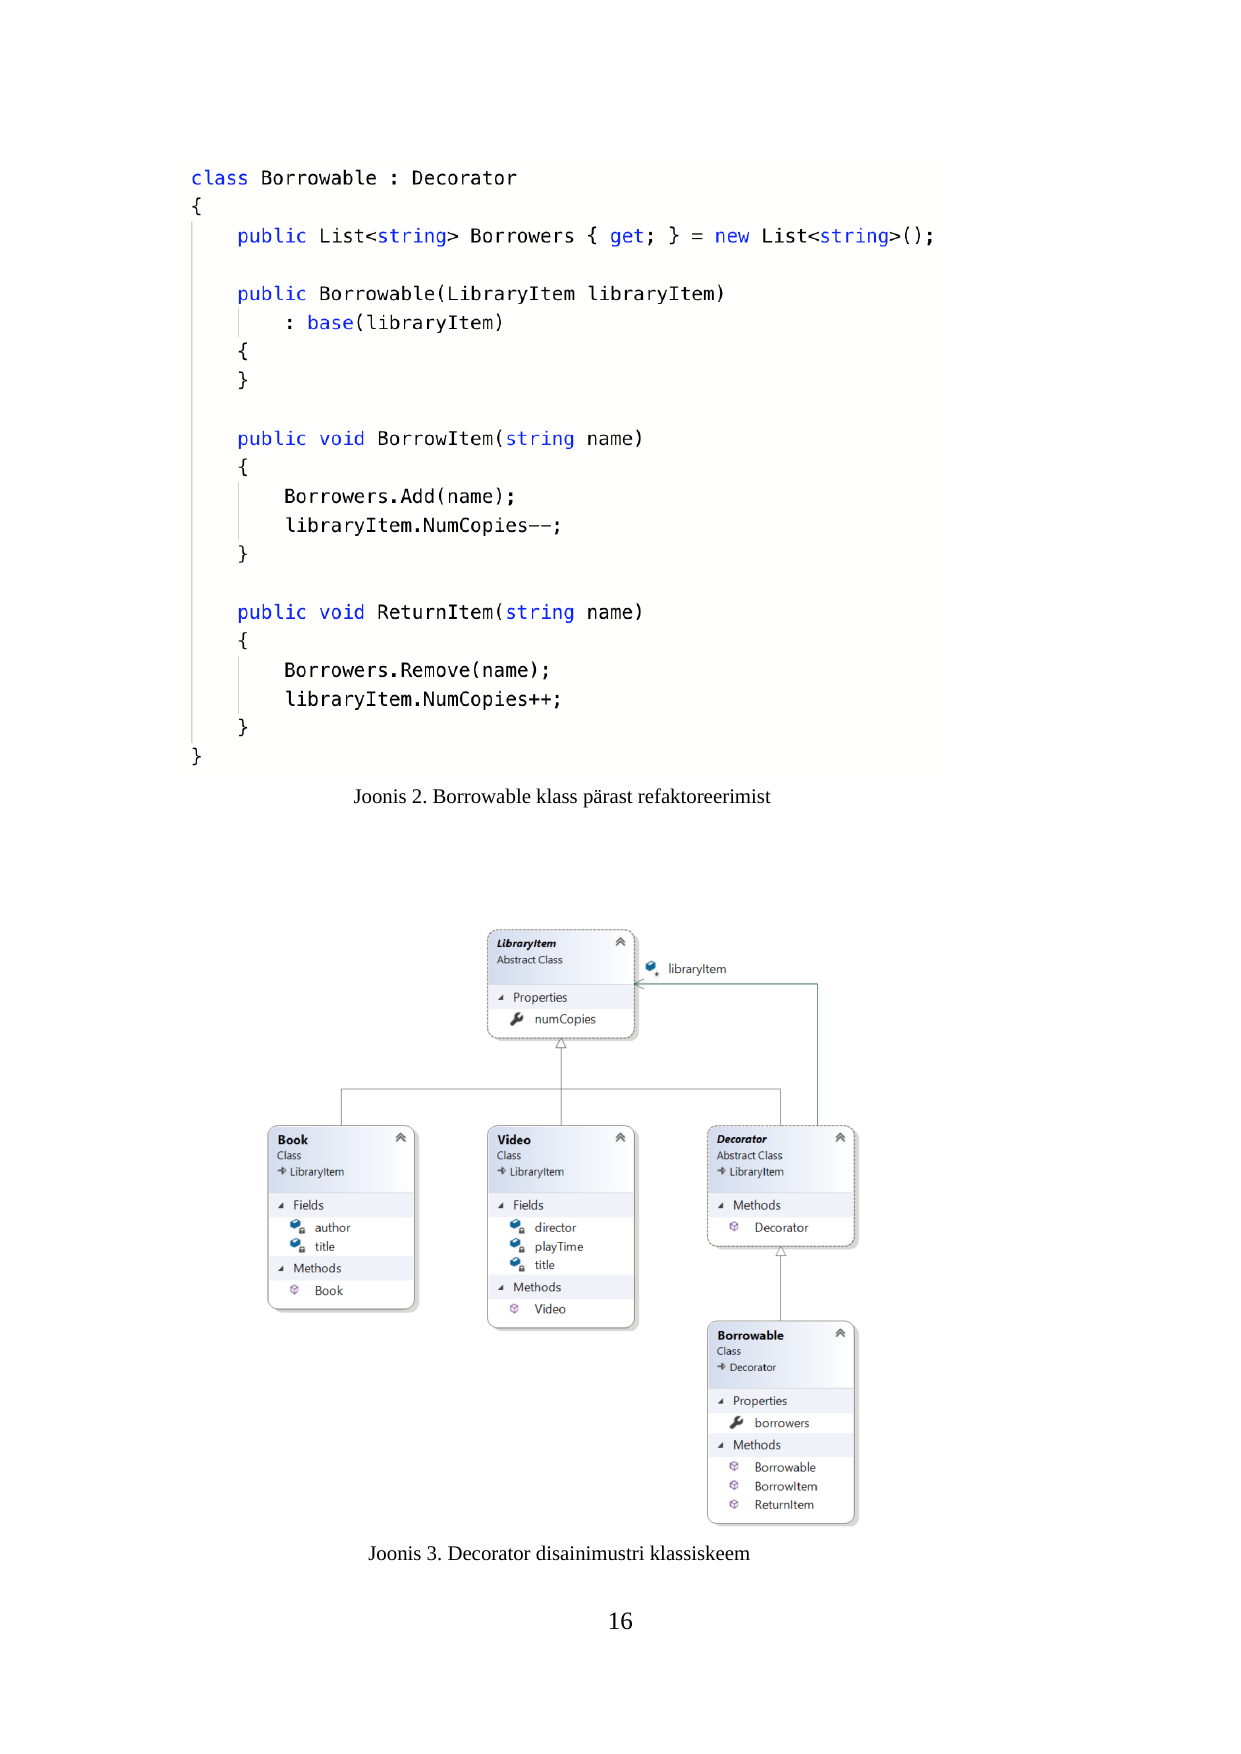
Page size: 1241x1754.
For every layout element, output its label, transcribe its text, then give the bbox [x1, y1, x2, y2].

text Joonis 2. Borrowable klass pärast refaktoreerimist [177, 776, 947, 808]
picture [182, 915, 936, 1533]
picture [176, 160, 948, 776]
text Joonis 3. Decorator disainimustri klassiskeem [183, 1533, 936, 1565]
